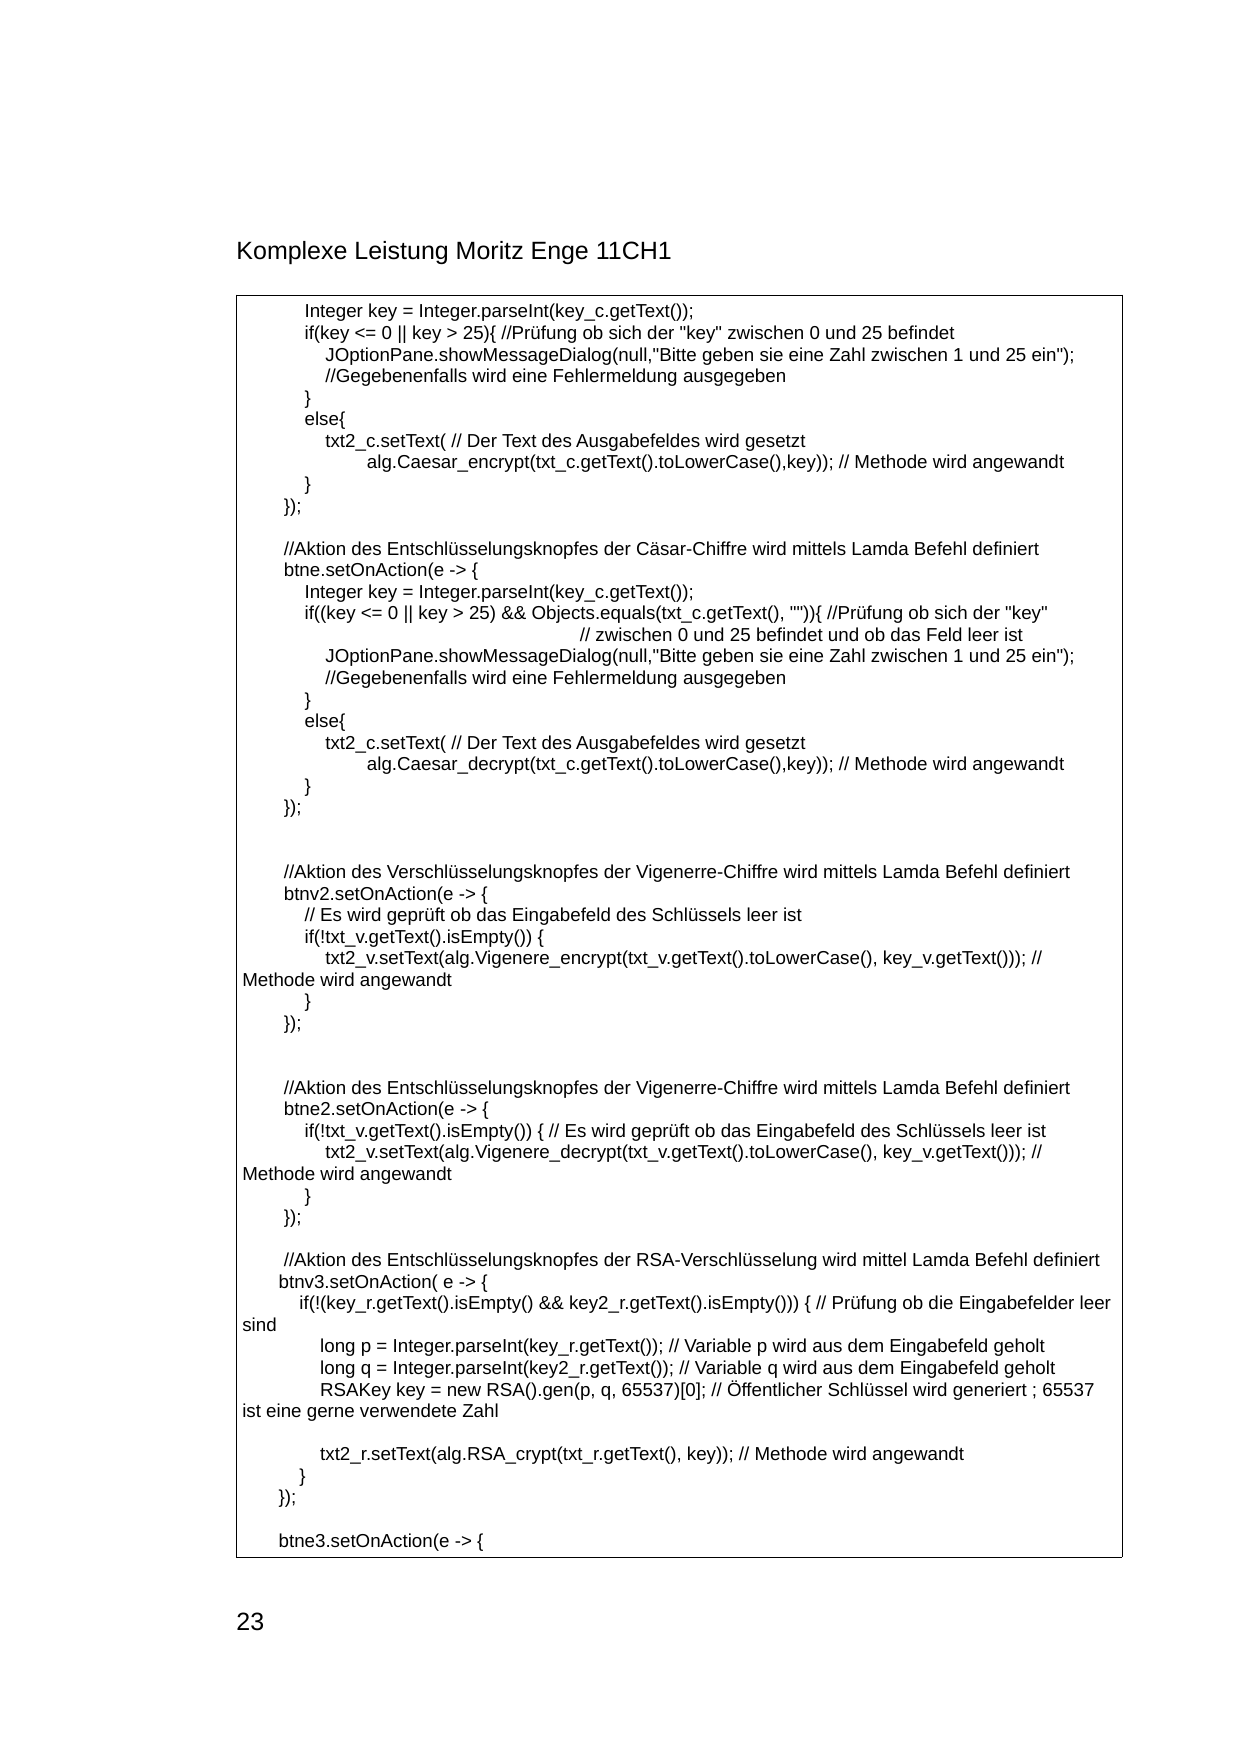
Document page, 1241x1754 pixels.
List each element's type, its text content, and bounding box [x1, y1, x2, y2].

table_header Integer key = Integer.parseInt(key_c.getText()); if(key <= 0 || key > 25){ //Prüfung ob sich der "key" zwischen 0 und 25 befindet JOptionPane.showMessageDialog(null,"Bitte geben sie eine Zahl zwischen 1 und 25 ein"); //Gegebenenfalls wird eine Fehlermeldung ausgegeben } else{ txt2_c.setText( // Der Text des Ausgabefeldes wird gesetzt alg.Caesar_encrypt(txt_c.getText().toLowerCase(),key)); // Methode wird angewandt } }); //Aktion des Entschlüsselungsknopfes der Cäsar-Chiffre wird mittels Lamda Befehl definiert btne.setOnAction(e -> { Integer key = Integer.parseInt(key_c.getText()); if((key <= 0 || key > 25) && Objects.equals(txt_c.getText(), "")){ //Prüfung ob sich der "key" // zwischen 0 und 25 befindet und ob das Feld leer ist JOptionPane.showMessageDialog(null,"Bitte geben sie eine Zahl zwischen 1 und 25 ein"); //Gegebenenfalls wird eine Fehlermeldung ausgegeben } else{ txt2_c.setText( // Der Text des Ausgabefeldes wird gesetzt alg.Caesar_decrypt(txt_c.getText().toLowerCase(),key)); // Methode wird angewandt } }); //Aktion des Verschlüsselungsknopfes der Vigenerre-Chiffre wird mittels Lamda Befehl definiert btnv2.setOnAction(e -> { // Es wird geprüft ob das Eingabefeld des Schlüssels leer ist if(!txt_v.getText().isEmpty()) { txt2_v.setText(alg.Vigenere_encrypt(txt_v.getText().toLowerCase(), key_v.getText())); // Methode wird angewandt } }); //Aktion des Entschlüsselungsknopfes der Vigenerre-Chiffre wird mittels Lamda Befehl definiert btne2.setOnAction(e -> { if(!txt_v.getText().isEmpty()) { // Es wird geprüft ob das Eingabefeld des Schlüssels leer ist txt2_v.setText(alg.Vigenere_decrypt(txt_v.getText().toLowerCase(), key_v.getText())); // Methode wird angewandt } }); //Aktion des Entschlüsselungsknopfes der RSA-Verschlüsselung wird mittel Lamda Befehl definiert btnv3.setOnAction( e -> { if(!(key_r.getText().isEmpty() && key2_r.getText().isEmpty())) { // Prüfung ob die Eingabefelder leer sind long p = Integer.parseInt(key_r.getText()); // Variable p wird aus dem Eingabefeld geholt long q = Integer.parseInt(key2_r.getText()); // Variable q wird aus dem Eingabefeld geholt RSAKey key = new RSA().gen(p, q, 65537)[0]; // Öffentlicher Schlüssel wird generiert ; 65537 ist eine gerne verwendete Zahl txt2_r.setText(alg.RSA_crypt(txt_r.getText(), key)); // Methode wird angewandt } }); btne3.setOnAction(e -> { [237, 296, 1122, 1557]
